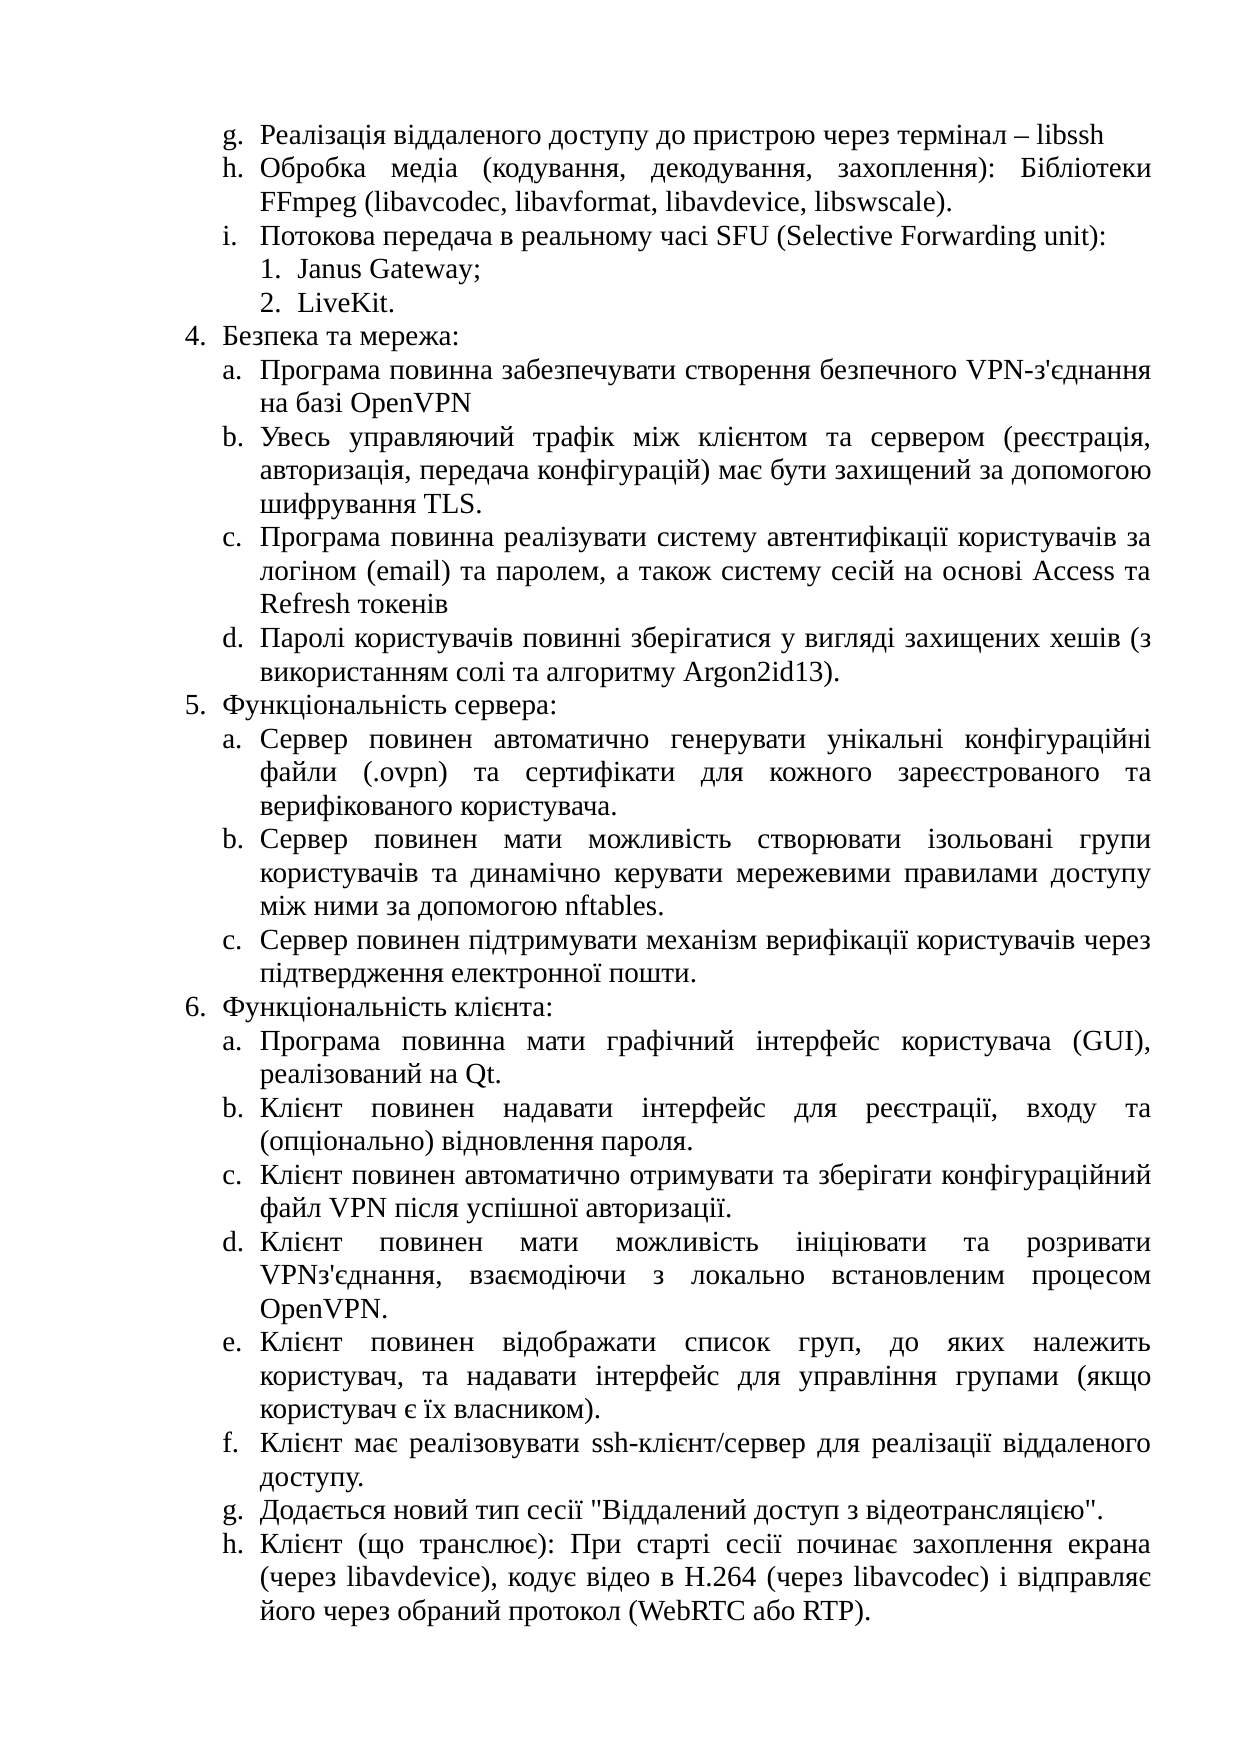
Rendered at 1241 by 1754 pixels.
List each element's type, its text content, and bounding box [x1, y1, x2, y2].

list Програма повинна мати графічний інтерфейс користувача (GUI), реалізований на Qt. [222, 1023, 1152, 1090]
list Сервер повинен підтримувати механізм верифікації користувачів через підтвердження електронної пошти. [222, 922, 1152, 989]
list Сервер повинен мати можливість створювати ізольовані групи користувачів та динамічно керувати мережевими правилами доступу між ними за допомогою nftables. [222, 821, 1152, 922]
list Функціональність сервера: [184, 687, 1152, 721]
list Реалізація віддаленого доступу до пристрою через термінал – libssh [222, 117, 1152, 151]
list Функціональність клієнта: [184, 989, 1152, 1023]
list Клієнт повинен автоматично отримувати та зберігати конфігураційний файл VPN після успішної авторизації. [222, 1157, 1152, 1224]
list Клієнт (що транслює): При старті сесії починає захоплення екрана (через libavdevice), кодує відео в H.264 (через libavcodec) і відправляє його через обраний протокол (WebRTC або RTP). [222, 1526, 1152, 1626]
list Увесь управляючий трафік між клієнтом та сервером (реєстрація, авторизація, передача конфігурацій) має бути захищений за допомогою шифрування TLS. [222, 419, 1152, 519]
list Сервер повинен автоматично генерувати унікальні конфігураційні файли (.ovpn) та сертифікати для кожного зареєстрованого та верифікованого користувача. [222, 721, 1152, 821]
list Janus Gateway; [259, 251, 1152, 285]
list Клієнт повинен відображати список груп, до яких належить користувач, та надавати інтерфейс для управління групами (якщо користувач є їх власником). [222, 1324, 1152, 1425]
list Клієнт повинен мати можливість ініціювати та розривати VPNз'єднання, взаємодіючи з локально встановленим процесом OpenVPN. [222, 1224, 1152, 1324]
list LiveKit. [259, 285, 1152, 318]
list Програма повинна забезпечувати створення безпечного VPN-з'єднання на базі OpenVPN [222, 352, 1152, 419]
list Програма повинна реалізувати систему автентифікації користувачів за логіном (email) та паролем, а також систему сесій на основі Access та Refresh токенів [222, 519, 1152, 620]
list Безпека та мережа: [184, 318, 1152, 352]
list Клієнт має реалізовувати ssh-клієнт/сервер для реалізації віддаленого доступу. [222, 1425, 1152, 1492]
list Потокова передача в реальному часі SFU (Selective Forwarding unit): [222, 218, 1152, 251]
list Паролі користувачів повинні зберігатися у вигляді захищених хешів (з використанням солі та алгоритму Argon2id13). [222, 620, 1152, 687]
list Клієнт повинен надавати інтерфейс для реєстрації, входу та (опціонально) відновлення пароля. [222, 1090, 1152, 1157]
list Додається новий тип сесії "Віддалений доступ з відеотрансляцією". [222, 1492, 1152, 1526]
list Обробка медіа (кодування, декодування, захоплення): Бібліотеки FFmpeg (libavcodec, libavformat, libavdevice, libswscale). [222, 151, 1152, 218]
